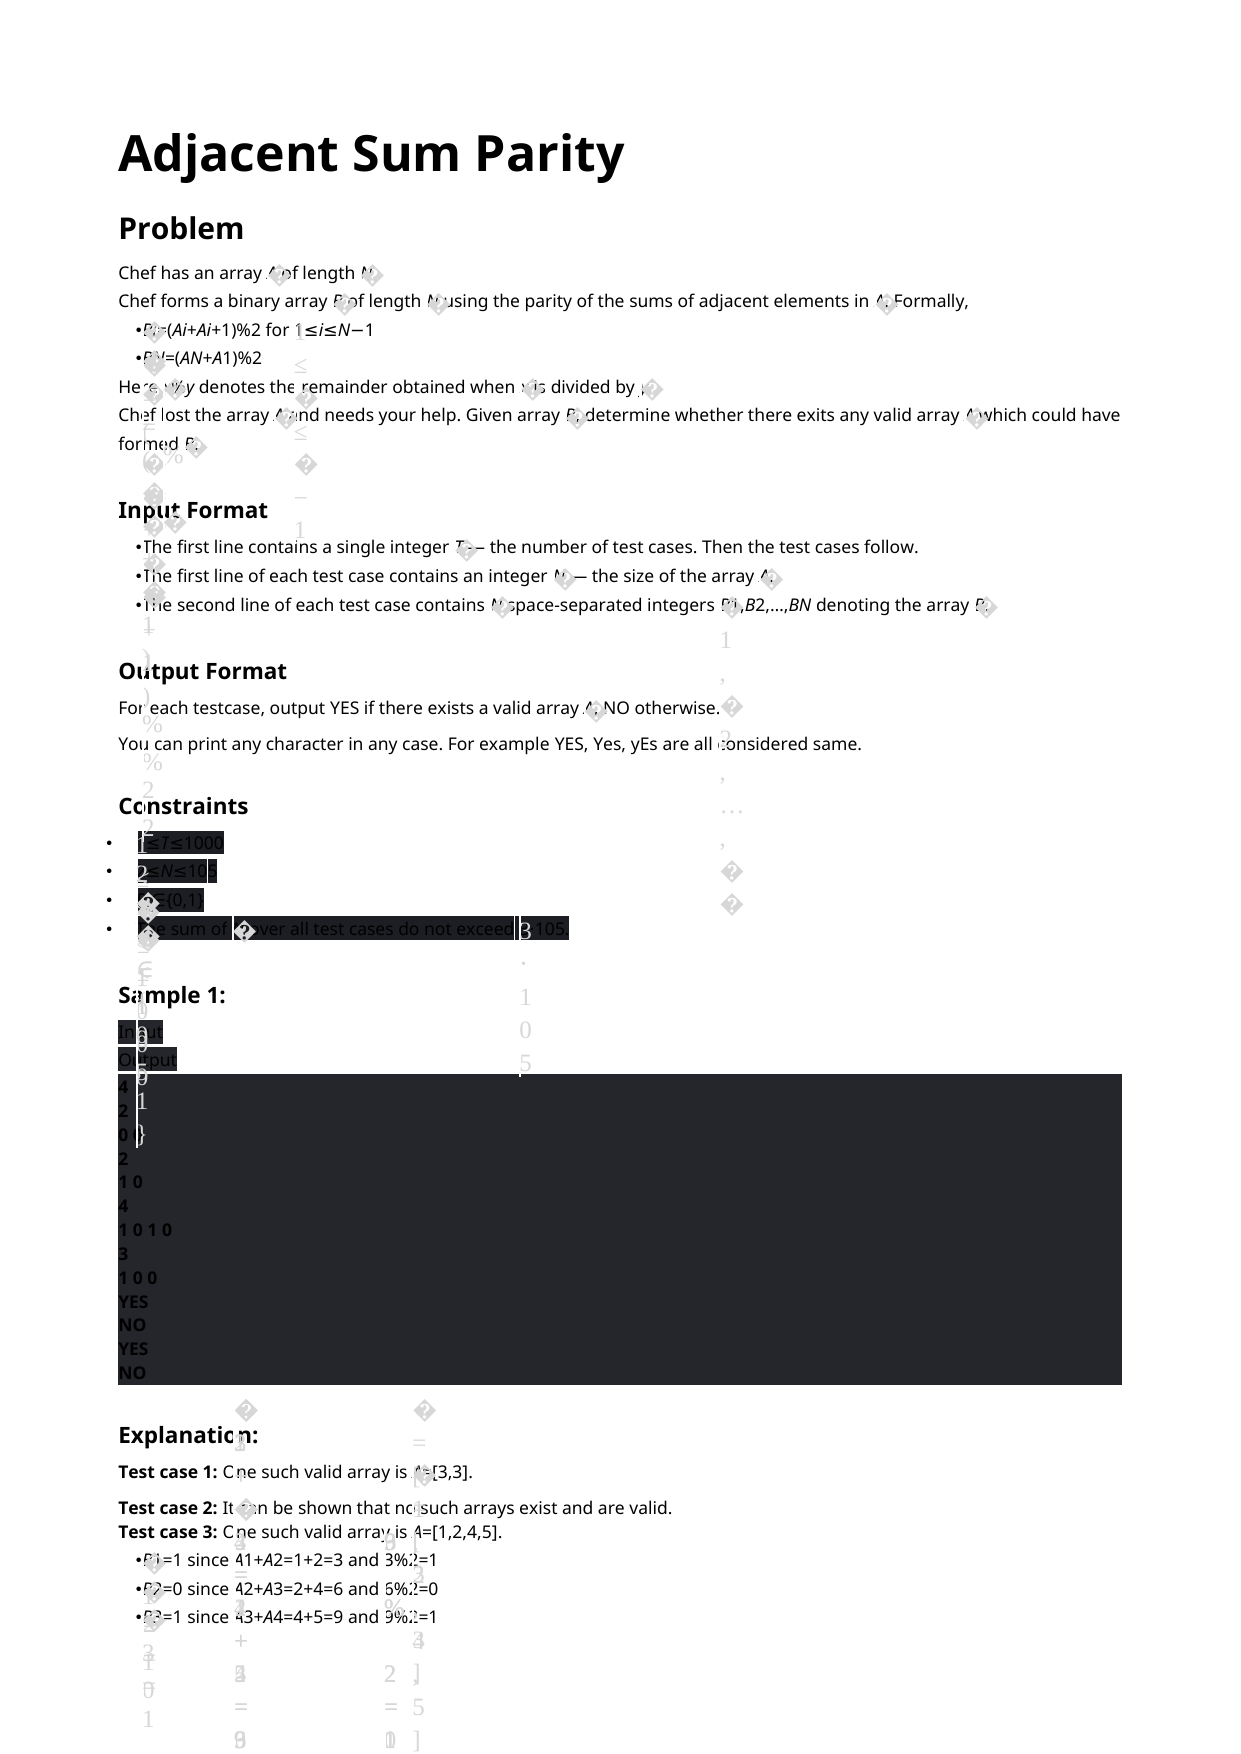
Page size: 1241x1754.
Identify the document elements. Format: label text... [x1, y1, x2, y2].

text Input [118, 1020, 136, 1044]
list The first line of each test case contains an integer N — the size of the array A. [555, 564, 759, 588]
list B2​=0 since A2​+A3​=2+4=6 and 6%2=0 [414, 1577, 1122, 1600]
list B1​=1 since A1​+A2​=1+2=3 and 3%2=1 [414, 1548, 1122, 1572]
subtitle Sample 1: [138, 975, 519, 1010]
list BN​=(AN​+A1​)%2 [296, 346, 1122, 370]
list 2≤N≤105 [722, 859, 1122, 883]
text Chef lost the array A and needs your help. Given array B, determine whether there exits any valid array A which could have formed B. [296, 403, 1122, 456]
subtitle Adjacent Sum Parity [118, 118, 1122, 186]
text 4 [118, 1194, 1122, 1218]
text Chef forms a binary array B of length N using the parity of the sums of adjacent elements in A. Formally, [877, 289, 1122, 313]
text Test case 1: One such valid array is A=[3,3]. [118, 1460, 233, 1483]
text 1 0 1 0 [118, 1218, 1122, 1242]
text NO [118, 1361, 1122, 1385]
text Chef forms a binary array B of length N using the parity of the sums of adjacent elements in A. Formally, [334, 289, 426, 313]
list Bi​=(Ai​+Ai+1​)%2 for 1≤i≤N−1 [144, 317, 294, 341]
list The second line of each test case contains N space-separated integers B1​,B2​,…,BN​ denoting the array B. [492, 592, 719, 616]
list B2​=0 since A2​+A3​=2+4=6 and 6%2=0 [236, 1577, 384, 1600]
text Here x%y denotes the remainder obtained when x is divided by y. [642, 374, 1122, 398]
subtitle Constraints [144, 786, 719, 821]
text For each testcase, output YES if there exists a valid array A, NO otherwise. [586, 696, 719, 720]
list 1≤T≤1000 [138, 831, 719, 854]
text Test case 2: It can be shown that no such arrays exist and are valid. [236, 1488, 412, 1519]
text 2 [118, 1098, 136, 1122]
list The sum of N over all test cases do not exceed 3⋅105. [521, 916, 1122, 940]
text Test case 1: One such valid array is A=[3,3]. [414, 1460, 1122, 1483]
text 4 [118, 1074, 136, 1098]
list The first line of each test case contains an integer N — the size of the array A. [761, 564, 1122, 588]
list The sum of N over all test cases do not exceed 3⋅105. [148, 916, 232, 940]
text Chef has an array A of length N. [362, 260, 1122, 284]
text 0 0 [118, 1122, 136, 1146]
list B3​=1 since A3​+A4​=4+5=9 and 9%2=1 [236, 1605, 384, 1629]
list B3​=1 since A3​+A4​=4+5=9 and 9%2=1 [414, 1605, 1122, 1629]
text Test case 3: One such valid array is A=[1,2,4,5]. [414, 1519, 1122, 1543]
list B3​=1 since A3​+A4​=4+5=9 and 9%2=1 [144, 1605, 233, 1629]
text Input [521, 1020, 1122, 1044]
text Output [118, 1047, 136, 1071]
text 0 0 [138, 1122, 1122, 1146]
text Chef forms a binary array B of length N using the parity of the sums of adjacent elements in A. Formally, [118, 289, 332, 313]
text YES [118, 1337, 1122, 1361]
subtitle Output Format [144, 651, 719, 686]
list The second line of each test case contains N space-separated integers B1​,B2​,…,BN​ denoting the array B. [144, 592, 490, 616]
list The first line contains a single integer T — the number of test cases. Then the test cases follow. [456, 535, 1122, 559]
text 1 0 0 [118, 1265, 1122, 1289]
subtitle Explanation: [236, 1415, 412, 1450]
text Chef has an array A of length N. [269, 260, 360, 284]
subtitle Constraints [118, 786, 142, 821]
list B1​=1 since A1​+A2​=1+2=3 and 3%2=1 [144, 1548, 233, 1572]
text For each testcase, output YES if there exists a valid array A, NO otherwise. [144, 696, 584, 720]
text Here x%y denotes the remainder obtained when x is divided by y. [165, 374, 294, 398]
list Bi​∈{0,1} [138, 888, 719, 912]
subtitle Sample 1: [118, 975, 136, 1010]
subtitle Explanation: [414, 1415, 1122, 1450]
list BN​=(AN​+A1​)%2 [144, 346, 294, 370]
subtitle Input Format [296, 490, 1122, 525]
list B2​=0 since A2​+A3​=2+4=6 and 6%2=0 [144, 1577, 233, 1600]
list The second line of each test case contains N space-separated integers B1​,B2​,…,BN​ denoting the array B. [722, 592, 974, 616]
text Test case 3: One such valid array is A=[1,2,4,5]. [236, 1519, 412, 1543]
list The first line contains a single integer T — the number of test cases. Then the test cases follow. [144, 535, 454, 559]
list The first line of each test case contains an integer N — the size of the array A. [154, 564, 553, 588]
text 3 [118, 1242, 1122, 1265]
text Chef forms a binary array B of length N using the parity of the sums of adjacent elements in A. Formally, [428, 289, 874, 313]
list Bi​=(Ai​+Ai+1​)%2 for 1≤i≤N−1 [296, 317, 1122, 341]
text Test case 2: It can be shown that no such arrays exist and are valid. [118, 1488, 233, 1519]
text Test case 2: It can be shown that no such arrays exist and are valid. [414, 1488, 1122, 1519]
text You can print any character in any case. For example YES, Yes, yEs are all considered same. [722, 724, 1122, 756]
text Chef has an array A of length N. [118, 260, 267, 284]
list 1≤T≤1000 [722, 831, 1122, 854]
list The second line of each test case contains N space-separated integers B1​,B2​,…,BN​ denoting the array B. [976, 592, 1122, 616]
text Test case 3: One such valid array is A=[1,2,4,5]. [118, 1519, 233, 1543]
subtitle Problem [118, 207, 1122, 248]
text 2 [138, 1098, 1122, 1122]
text 1 0 [118, 1170, 1122, 1194]
list Bi​∈{0,1} [722, 888, 1122, 912]
subtitle Explanation: [118, 1415, 233, 1450]
list 2≤N≤105 [138, 859, 719, 883]
subtitle Input Format [118, 490, 142, 525]
text For each testcase, output YES if there exists a valid array A, NO otherwise. [722, 696, 1122, 720]
subtitle Constraints [722, 786, 1122, 821]
text Output [138, 1047, 519, 1071]
text NO [118, 1313, 1122, 1337]
text 2 [118, 1146, 1122, 1170]
text Here x%y denotes the remainder obtained when x is divided by y. [296, 374, 520, 398]
list B1​=1 since A1​+A2​=1+2=3 and 3%2=1 [236, 1548, 384, 1572]
subtitle Input Format [165, 490, 294, 525]
subtitle Sample 1: [521, 975, 1122, 1010]
text YES [118, 1289, 1122, 1313]
text Output [521, 1047, 1122, 1071]
subtitle Output Format [722, 651, 1122, 686]
text You can print any character in any case. For example YES, Yes, yEs are all considered same. [144, 724, 719, 756]
text 4 [138, 1074, 1122, 1098]
text Chef lost the array A and needs your help. Given array B, determine whether there exits any valid array A which could have formed B. [165, 403, 294, 456]
text Input [138, 1020, 519, 1044]
subtitle Output Format [118, 651, 142, 686]
text Test case 1: One such valid array is A=[3,3]. [236, 1460, 412, 1483]
text Here x%y denotes the remainder obtained when x is divided by y. [522, 374, 639, 398]
list The sum of N over all test cases do not exceed 3⋅105. [234, 916, 519, 940]
